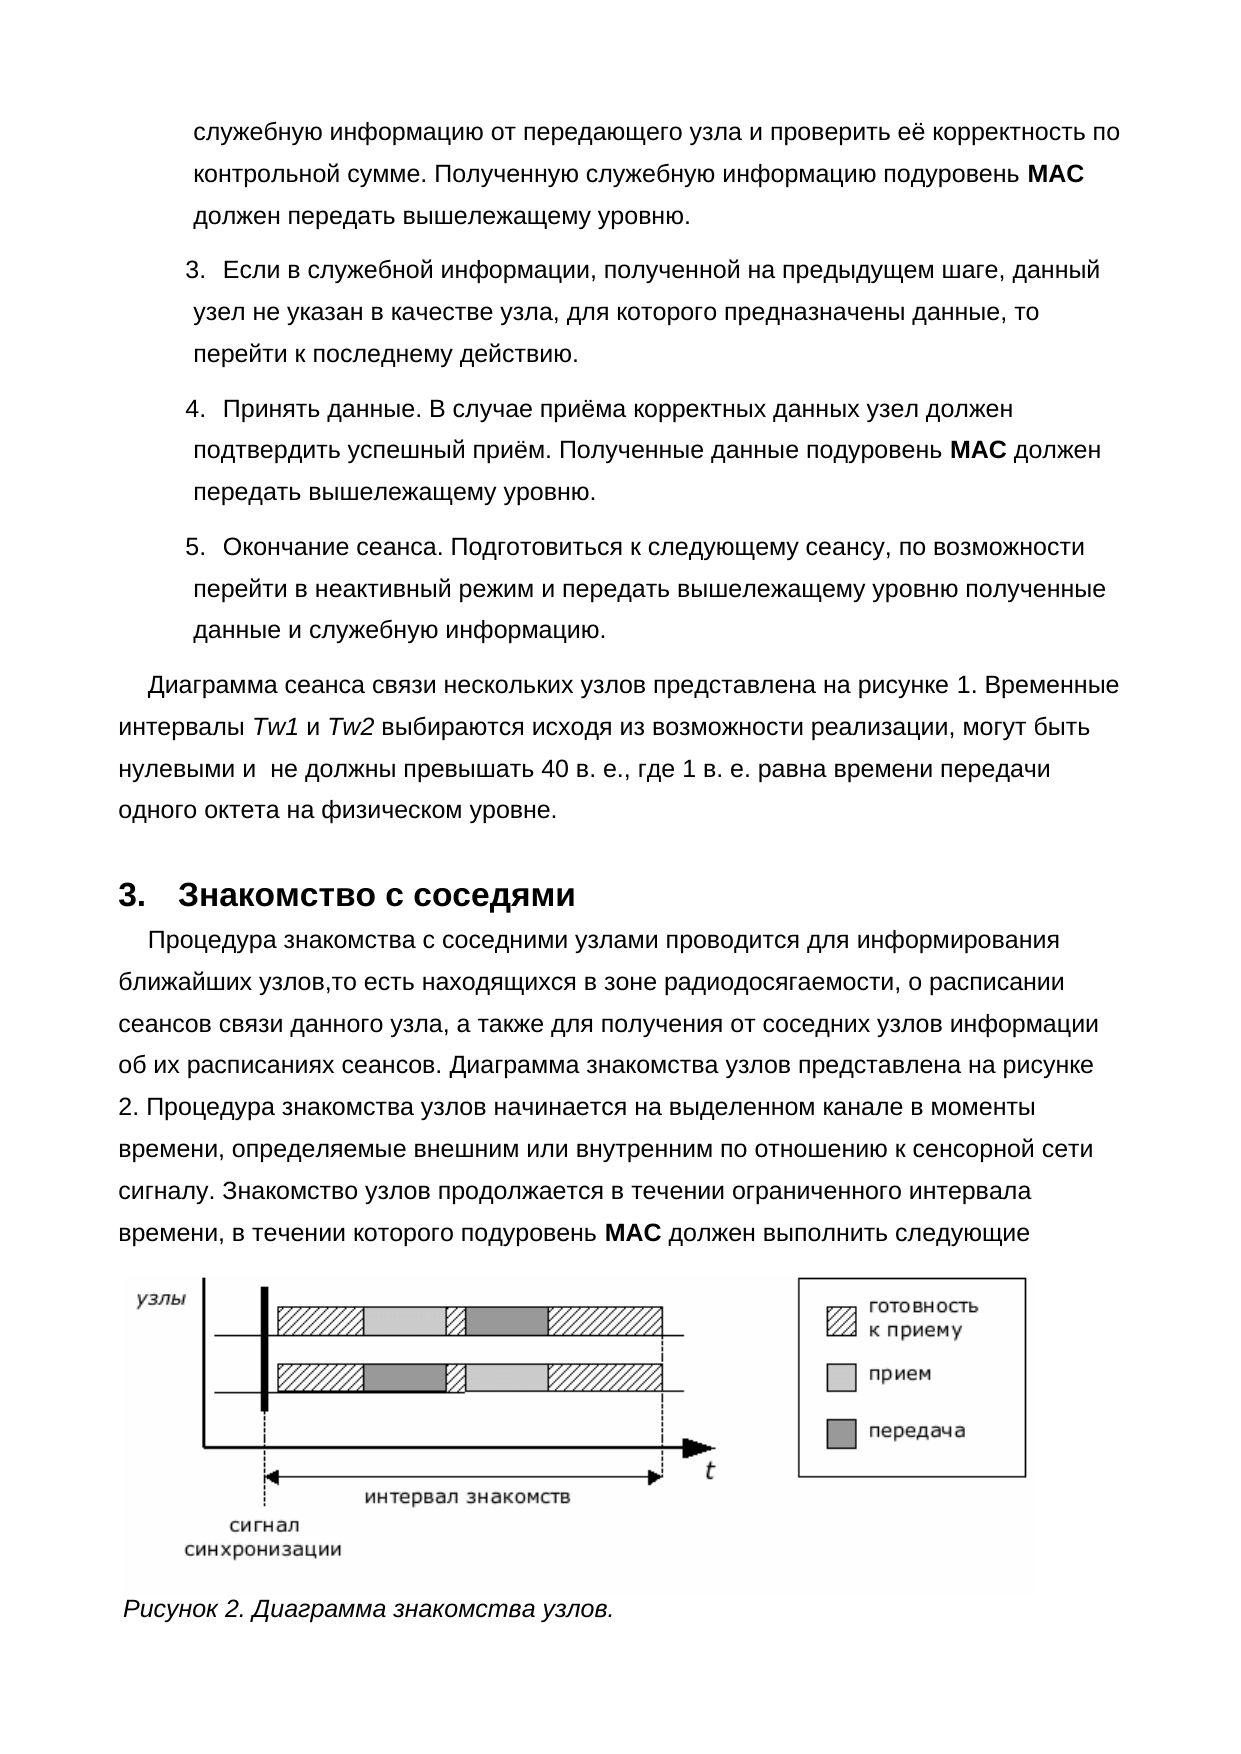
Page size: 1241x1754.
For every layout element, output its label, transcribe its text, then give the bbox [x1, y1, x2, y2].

subtitle Знакомство с соседями [118, 876, 1122, 913]
list служебную информацию от передающего узла и проверить её корректность по контрольной сумме. Полученную служебную информацию подуровень MAC должен передать вышележащему уровню. [156, 118, 1122, 230]
picture [123, 1275, 1034, 1595]
text Процедура знакомства с соседними узлами проводится для информирования ближайших узлов,то есть находящихся в зоне радиодосягаемости, о расписании сеансов связи данного узла, а также для получения от соседних узлов информации об их расписаниях сеансов. Диаграмма знакомства узлов представлена на рисунке 2. Процедура знакомства узлов начинается на выделенном канале в моменты времени, определяемые внешним или внутренним по отношению к сенсорной сети сигналу. Знакомство узлов продолжается в течении ограниченного интервала времени, в течении которого подуровень MAC должен выполнить следующие [118, 926, 1122, 1247]
list Окончание сеанса. Подготовиться к следующему сеансу, по возможности перейти в неактивный режим и передать вышележащему уровню полученные данные и служебную информацию. [156, 532, 1122, 644]
text Рисунок 2. Диаграмма знакомства узлов. [123, 1595, 1033, 1623]
list Если в служебной информации, полученной на предыдущем шаге, данный узел не указан в качестве узла, для которого предназначены данные, то перейти к последнему действию. [156, 256, 1122, 368]
list Принять данные. В случае приёма корректных данных узел должен подтвердить успешный приём. Полученные данные подуровень MAC должен передать вышележащему уровню. [156, 394, 1122, 506]
text Диаграмма сеанса связи нескольких узлов представлена на рисунке 1. Временные интервалы Tw1 и Tw2 выбираются исходя из возможности реализации, могут быть нулевыми и не должны превышать 40 в. е., где 1 в. е. равна времени передачи одного октета на физическом уровне. [118, 671, 1122, 824]
